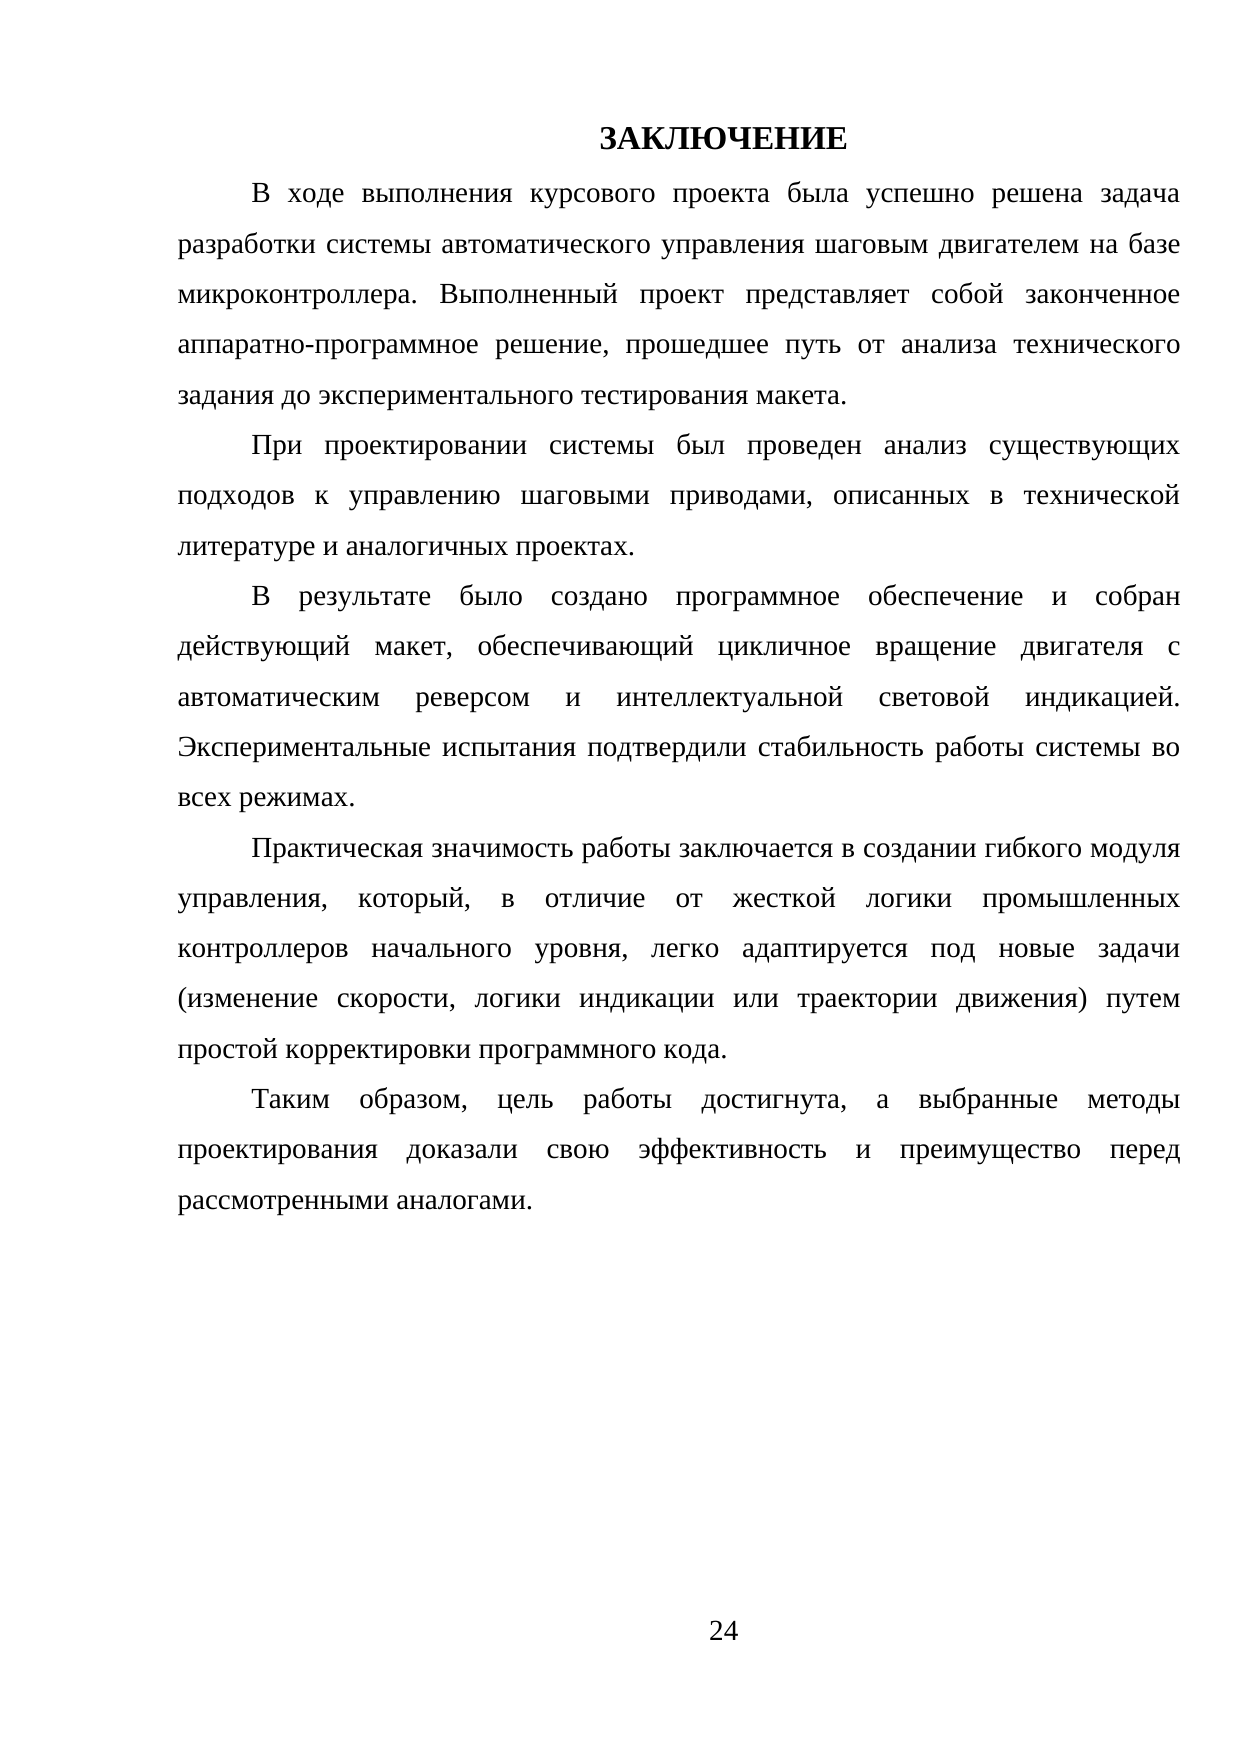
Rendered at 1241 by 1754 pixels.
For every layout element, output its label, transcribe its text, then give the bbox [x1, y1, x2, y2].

text В результате было создано программное обеспечение и собран действующий макет, обеспечивающий цикличное вращение двигателя с автоматическим реверсом и интеллектуальной световой индикацией. Экспериментальные испытания подтвердили стабильность работы системы во всех режимах. [177, 578, 1181, 813]
subtitle ЗАКЛЮЧЕНИЕ [177, 118, 1181, 156]
text Таким образом, цель работы достигнута, а выбранные методы проектирования доказали свою эффективность и преимущество перед рассмотренными аналогами. [177, 1081, 1181, 1215]
text При проектировании системы был проведен анализ существующих подходов к управлению шаговыми приводами, описанных в технической литературе и аналогичных проектах. [177, 427, 1181, 561]
text Практическая значимость работы заключается в создании гибкого модуля управления, который, в отличие от жесткой логики промышленных контроллеров начального уровня, легко адаптируется под новые задачи (изменение скорости, логики индикации или траектории движения) путем простой корректировки программного кода. [177, 830, 1181, 1064]
text В ходе выполнения курсового проекта была успешно решена задача разработки системы автоматического управления шаговым двигателем на базе микроконтроллера. Выполненный проект представляет собой законченное аппаратно-программное решение, прошедшее путь от анализа технического задания до экспериментального тестирования макета. [177, 176, 1181, 410]
